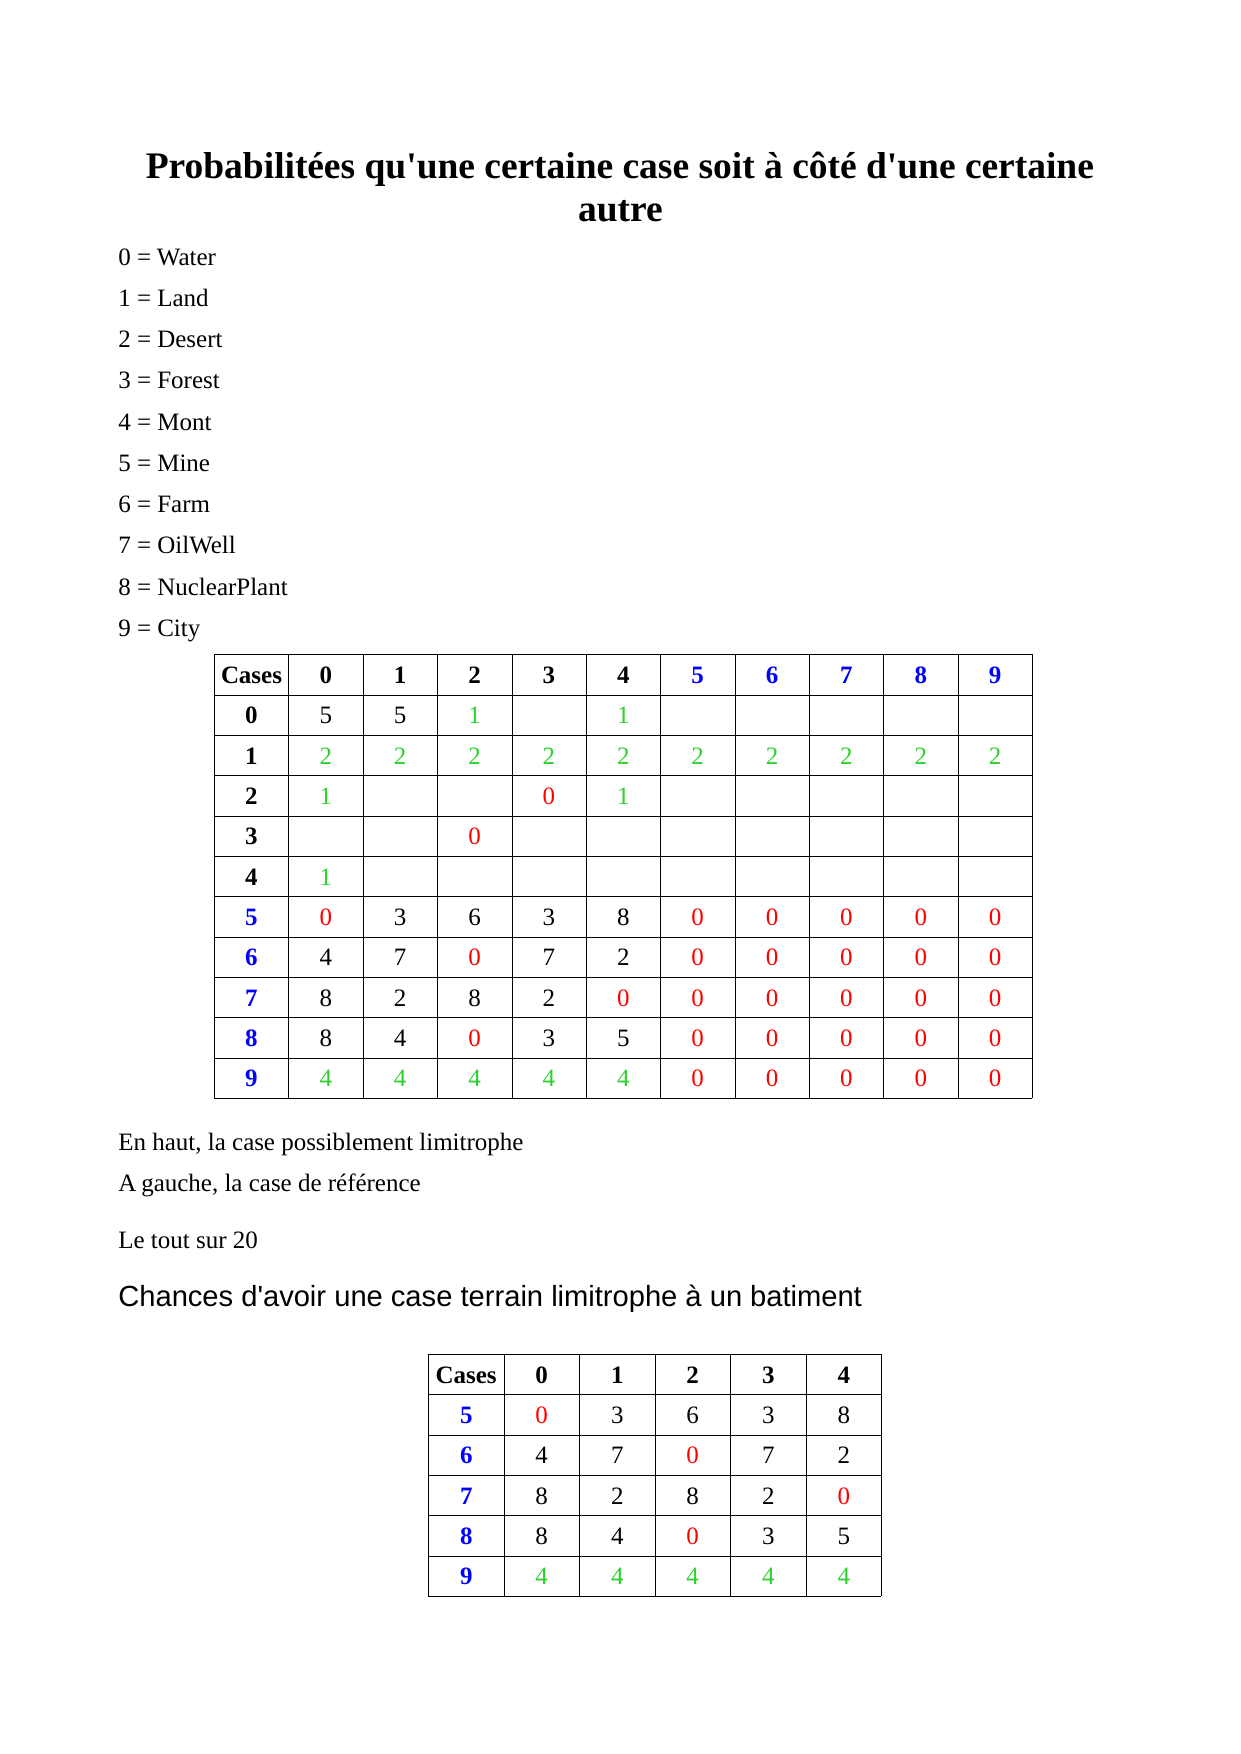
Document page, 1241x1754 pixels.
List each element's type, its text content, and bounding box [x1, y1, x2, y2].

table_cell 4 [289, 938, 363, 977]
table_cell 2 [807, 1436, 881, 1475]
table_cell 0 [959, 1059, 1032, 1098]
table_cell 0 [884, 1059, 958, 1098]
text A gauche, la case de référence [118, 1168, 1122, 1197]
text 2 = Desert [118, 324, 1122, 353]
table_cell 0 [884, 938, 958, 977]
table_cell 0 [736, 1018, 809, 1057]
table_cell [810, 696, 883, 735]
table_cell [513, 857, 586, 896]
table_cell 0 [884, 978, 958, 1017]
table_header 6 [736, 655, 809, 695]
table_cell 2 [959, 736, 1032, 775]
table_cell 3 [215, 817, 288, 856]
table_cell 2 [215, 776, 288, 816]
table_cell 8 [587, 897, 660, 937]
table_cell 4 [656, 1557, 730, 1596]
table_cell 5 [364, 696, 437, 735]
text 9 = City [118, 613, 1122, 642]
table_cell 8 [807, 1395, 881, 1434]
table_cell 8 [429, 1516, 504, 1556]
table_cell 5 [587, 1018, 660, 1057]
table_cell 4 [580, 1557, 655, 1596]
table_cell 4 [364, 1018, 437, 1057]
table_cell [661, 776, 735, 816]
table_cell 4 [215, 857, 288, 896]
table_cell 0 [661, 897, 735, 937]
table_header 5 [661, 655, 735, 695]
table_cell [364, 817, 437, 856]
table_header 1 [580, 1355, 655, 1394]
table_header 0 [505, 1355, 579, 1394]
table_cell 3 [513, 897, 586, 937]
table_cell [364, 776, 437, 816]
table_cell [289, 817, 363, 856]
table_cell 6 [215, 938, 288, 977]
table_cell 3 [731, 1395, 806, 1434]
text 3 = Forest [118, 366, 1122, 394]
table_cell 2 [513, 736, 586, 775]
table_cell 0 [810, 1059, 883, 1098]
table_cell 0 [656, 1516, 730, 1556]
table_cell 2 [810, 736, 883, 775]
table_cell 0 [884, 897, 958, 937]
table_header Cases [215, 655, 288, 695]
table_cell 0 [656, 1436, 730, 1475]
table_cell [810, 817, 883, 856]
table_header 8 [884, 655, 958, 695]
table_header 7 [810, 655, 883, 695]
table_cell [438, 857, 512, 896]
table_cell 0 [736, 1059, 809, 1098]
table_cell [661, 817, 735, 856]
table_header 1 [364, 655, 437, 695]
table_cell [438, 776, 512, 816]
table_cell 7 [731, 1436, 806, 1475]
table_header 4 [807, 1355, 881, 1394]
table_cell 6 [429, 1436, 504, 1475]
table_cell 0 [959, 897, 1032, 937]
table_cell 1 [587, 696, 660, 735]
table_cell 0 [513, 776, 586, 816]
table_cell 5 [807, 1516, 881, 1556]
table_cell 1 [587, 776, 660, 816]
table_header 3 [513, 655, 586, 695]
table_cell 3 [513, 1018, 586, 1057]
table_cell 0 [289, 897, 363, 937]
table_cell 0 [736, 897, 809, 937]
table_cell [959, 817, 1032, 856]
table_cell 0 [438, 1018, 512, 1057]
table_cell 5 [289, 696, 363, 735]
table_cell 3 [580, 1395, 655, 1434]
table_cell 4 [513, 1059, 586, 1098]
table_cell 4 [289, 1059, 363, 1098]
table_cell 8 [505, 1516, 579, 1556]
table_header 9 [959, 655, 1032, 695]
table_cell 7 [513, 938, 586, 977]
text 0 = Water [118, 242, 1122, 271]
table_cell 0 [810, 897, 883, 937]
text En haut, la case possiblement limitrophe [118, 1127, 1122, 1155]
table_cell 3 [364, 897, 437, 937]
table_header 2 [656, 1355, 730, 1394]
table_cell [661, 696, 735, 735]
table_cell 5 [215, 897, 288, 937]
table_cell 8 [289, 978, 363, 1017]
table_cell 0 [810, 1018, 883, 1057]
table_cell 4 [580, 1516, 655, 1556]
table_cell 2 [513, 978, 586, 1017]
table_cell 8 [438, 978, 512, 1017]
table_cell 7 [215, 978, 288, 1017]
table_cell 6 [656, 1395, 730, 1434]
table_cell [884, 696, 958, 735]
table_header Cases [429, 1355, 504, 1394]
table_cell 2 [884, 736, 958, 775]
text 5 = Mine [118, 448, 1122, 477]
table_cell 2 [661, 736, 735, 775]
table_cell 0 [587, 978, 660, 1017]
table_cell 4 [807, 1557, 881, 1596]
table_cell 8 [505, 1476, 579, 1515]
table_cell 9 [429, 1557, 504, 1596]
text 8 = NuclearPlant [118, 572, 1122, 601]
table_cell 0 [810, 938, 883, 977]
table_cell 1 [289, 776, 363, 816]
table_cell 0 [505, 1395, 579, 1434]
table_cell [587, 817, 660, 856]
table_cell 0 [661, 1018, 735, 1057]
table_cell 4 [438, 1059, 512, 1098]
table_header 3 [731, 1355, 806, 1394]
table_cell 2 [364, 978, 437, 1017]
table_cell [513, 817, 586, 856]
table_cell 0 [438, 817, 512, 856]
table_cell 2 [364, 736, 437, 775]
table_cell 2 [289, 736, 363, 775]
table_cell 2 [587, 736, 660, 775]
table_cell [810, 776, 883, 816]
table_cell [959, 857, 1032, 896]
table_cell 0 [810, 978, 883, 1017]
table_cell 2 [587, 938, 660, 977]
table_cell [959, 776, 1032, 816]
table_header 2 [438, 655, 512, 695]
text Le tout sur 20 [118, 1225, 1122, 1254]
table_cell 2 [731, 1476, 806, 1515]
table_cell 1 [289, 857, 363, 896]
table_cell [884, 817, 958, 856]
table_header 4 [587, 655, 660, 695]
table_cell 7 [429, 1476, 504, 1515]
table_cell 0 [807, 1476, 881, 1515]
table_cell 4 [731, 1557, 806, 1596]
text 4 = Mont [118, 407, 1122, 436]
table_header 0 [289, 655, 363, 695]
table_cell 0 [959, 938, 1032, 977]
table_cell [736, 817, 809, 856]
table_cell 0 [884, 1018, 958, 1057]
table_cell 0 [959, 978, 1032, 1017]
table_cell 4 [364, 1059, 437, 1098]
table_cell 0 [736, 978, 809, 1017]
table_cell 0 [661, 1059, 735, 1098]
table_cell [513, 696, 586, 735]
title Probabilitées qu'une certaine case soit à côté d'une certaine autre [118, 143, 1122, 229]
table_cell [736, 776, 809, 816]
table_cell 1 [438, 696, 512, 735]
table_cell 4 [505, 1557, 579, 1596]
table_cell 9 [215, 1059, 288, 1098]
table_cell [884, 857, 958, 896]
table_cell 0 [736, 938, 809, 977]
table_cell 6 [438, 897, 512, 937]
text 1 = Land [118, 283, 1122, 312]
table_cell [736, 857, 809, 896]
table_cell 8 [656, 1476, 730, 1515]
table_cell 0 [438, 938, 512, 977]
table_cell [587, 857, 660, 896]
table_cell [810, 857, 883, 896]
table_cell 8 [289, 1018, 363, 1057]
table_cell 0 [215, 696, 288, 735]
table_cell 4 [505, 1436, 579, 1475]
table_cell 5 [429, 1395, 504, 1434]
table_cell [364, 857, 437, 896]
table_cell 1 [215, 736, 288, 775]
table_cell 2 [736, 736, 809, 775]
table_cell 7 [580, 1436, 655, 1475]
subtitle Chances d'avoir une case terrain limitrophe à un batiment [118, 1279, 1122, 1313]
table_cell [884, 776, 958, 816]
table_cell 2 [438, 736, 512, 775]
text 6 = Farm [118, 489, 1122, 518]
table_cell [736, 696, 809, 735]
table_cell 0 [959, 1018, 1032, 1057]
table_cell 2 [580, 1476, 655, 1515]
table_cell 4 [587, 1059, 660, 1098]
table_cell [959, 696, 1032, 735]
table_cell 3 [731, 1516, 806, 1556]
table_cell 7 [364, 938, 437, 977]
table_cell 0 [661, 938, 735, 977]
table_cell [661, 857, 735, 896]
text 7 = OilWell [118, 531, 1122, 559]
table_cell 0 [661, 978, 735, 1017]
table_cell 8 [215, 1018, 288, 1057]
